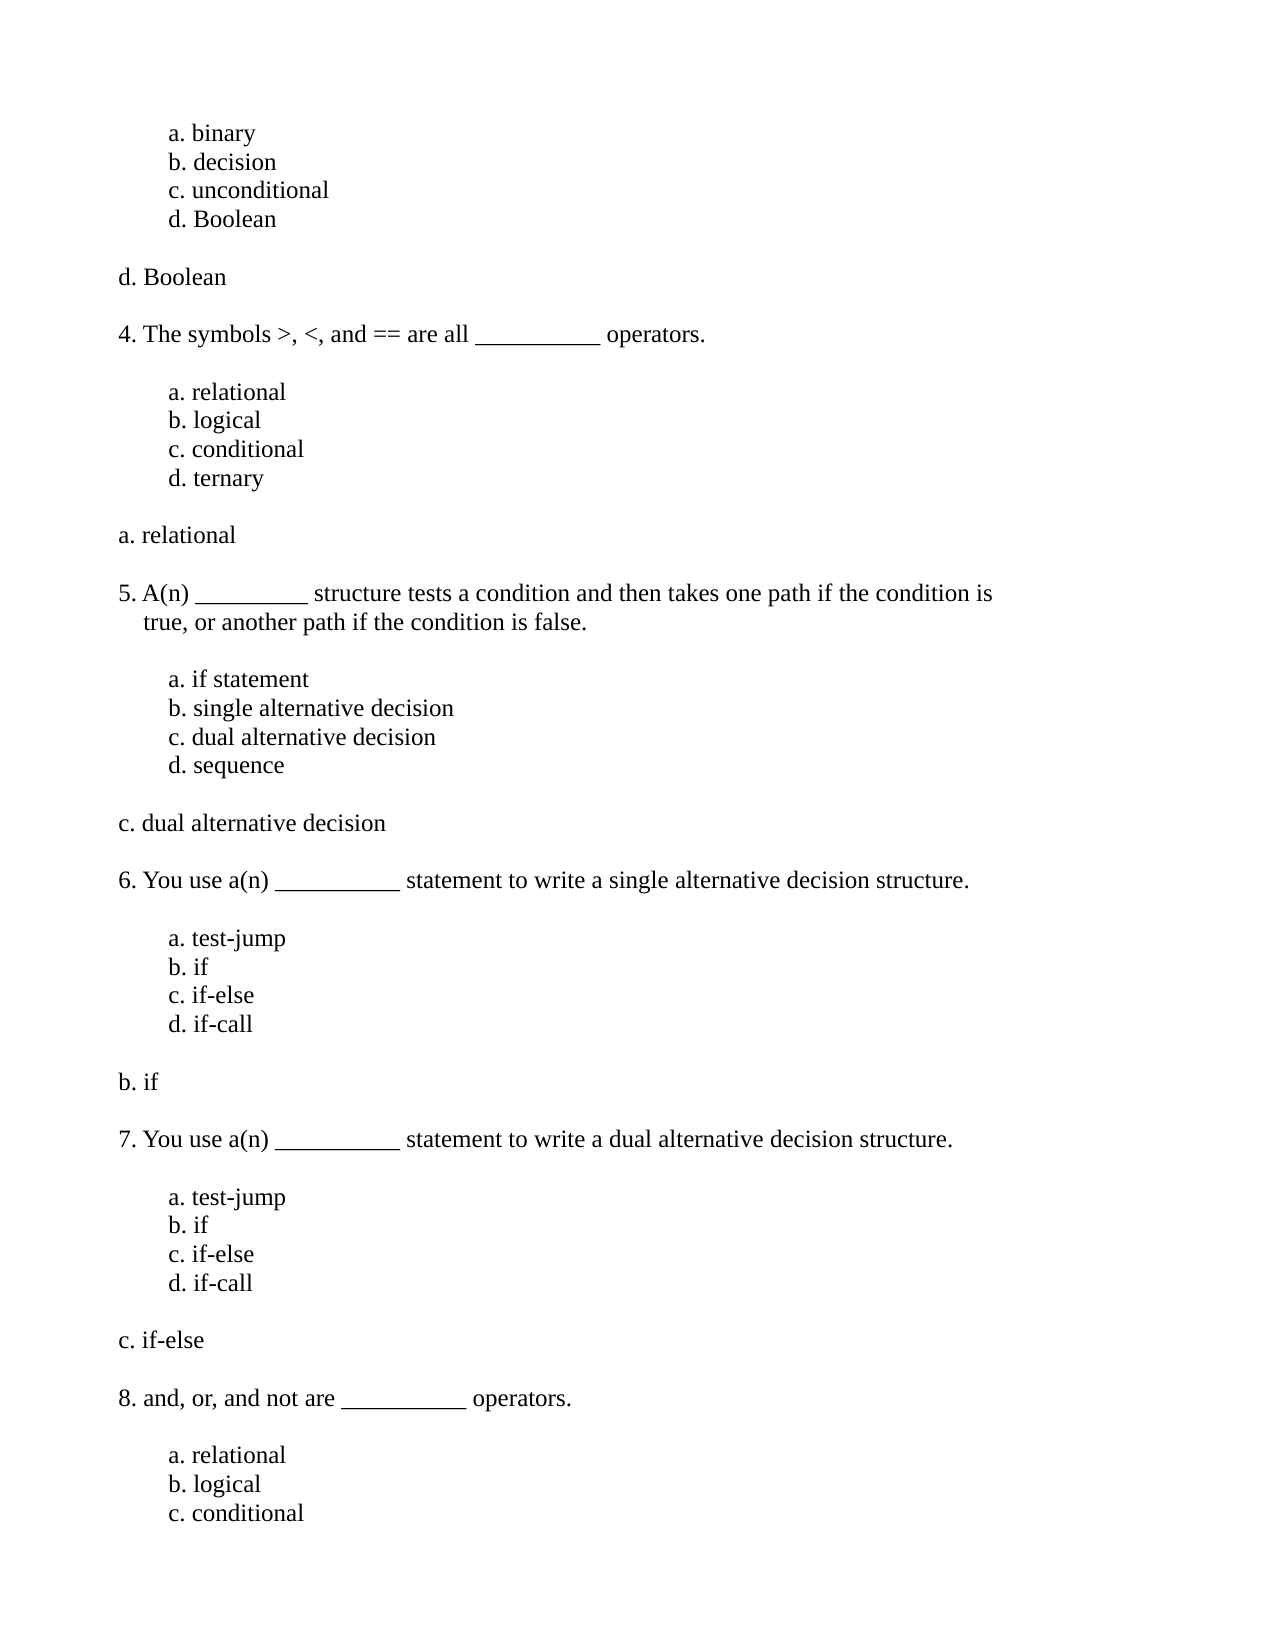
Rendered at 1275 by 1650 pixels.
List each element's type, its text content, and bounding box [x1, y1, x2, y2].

text d. ternary [118, 463, 1157, 492]
text b. logical [118, 406, 1157, 434]
text 5. A(n) _________ structure tests a condition and then takes one path if the condition is [118, 578, 1157, 607]
text d. Boolean [118, 204, 1157, 233]
text a. if statement [118, 664, 1157, 693]
text 7. You use a(n) __________ statement to write a dual alternative decision structure. [118, 1124, 1157, 1153]
text b. if [118, 1067, 1157, 1096]
text c. if-else [118, 1326, 1157, 1354]
text b. logical [118, 1469, 1157, 1498]
text b. if [118, 1211, 1157, 1239]
text c. conditional [118, 1498, 1157, 1527]
text c. unconditional [118, 176, 1157, 204]
text true, or another path if the condition is false. [118, 607, 1157, 636]
text a. test-jump [118, 923, 1157, 952]
text b. single alternative decision [118, 693, 1157, 722]
text c. dual alternative decision [118, 722, 1157, 751]
text d. if-call [118, 1268, 1157, 1297]
text 8. and, or, and not are __________ operators. [118, 1383, 1157, 1412]
text d. if-call [118, 1009, 1157, 1038]
text a. binary [118, 118, 1157, 147]
text a. relational [118, 377, 1157, 406]
text b. if [118, 952, 1157, 981]
text d. sequence [118, 751, 1157, 779]
text 6. You use a(n) __________ statement to write a single alternative decision structure. [118, 866, 1157, 894]
text c. dual alternative decision [118, 808, 1157, 837]
text a. relational [118, 521, 1157, 549]
text 4. The symbols >, <, and == are all __________ operators. [118, 319, 1157, 348]
text b. decision [118, 147, 1157, 176]
text c. if-else [118, 981, 1157, 1009]
text c. conditional [118, 434, 1157, 463]
text d. Boolean [118, 262, 1157, 291]
text a. test-jump [118, 1182, 1157, 1211]
text c. if-else [118, 1239, 1157, 1268]
text a. relational [118, 1441, 1157, 1469]
